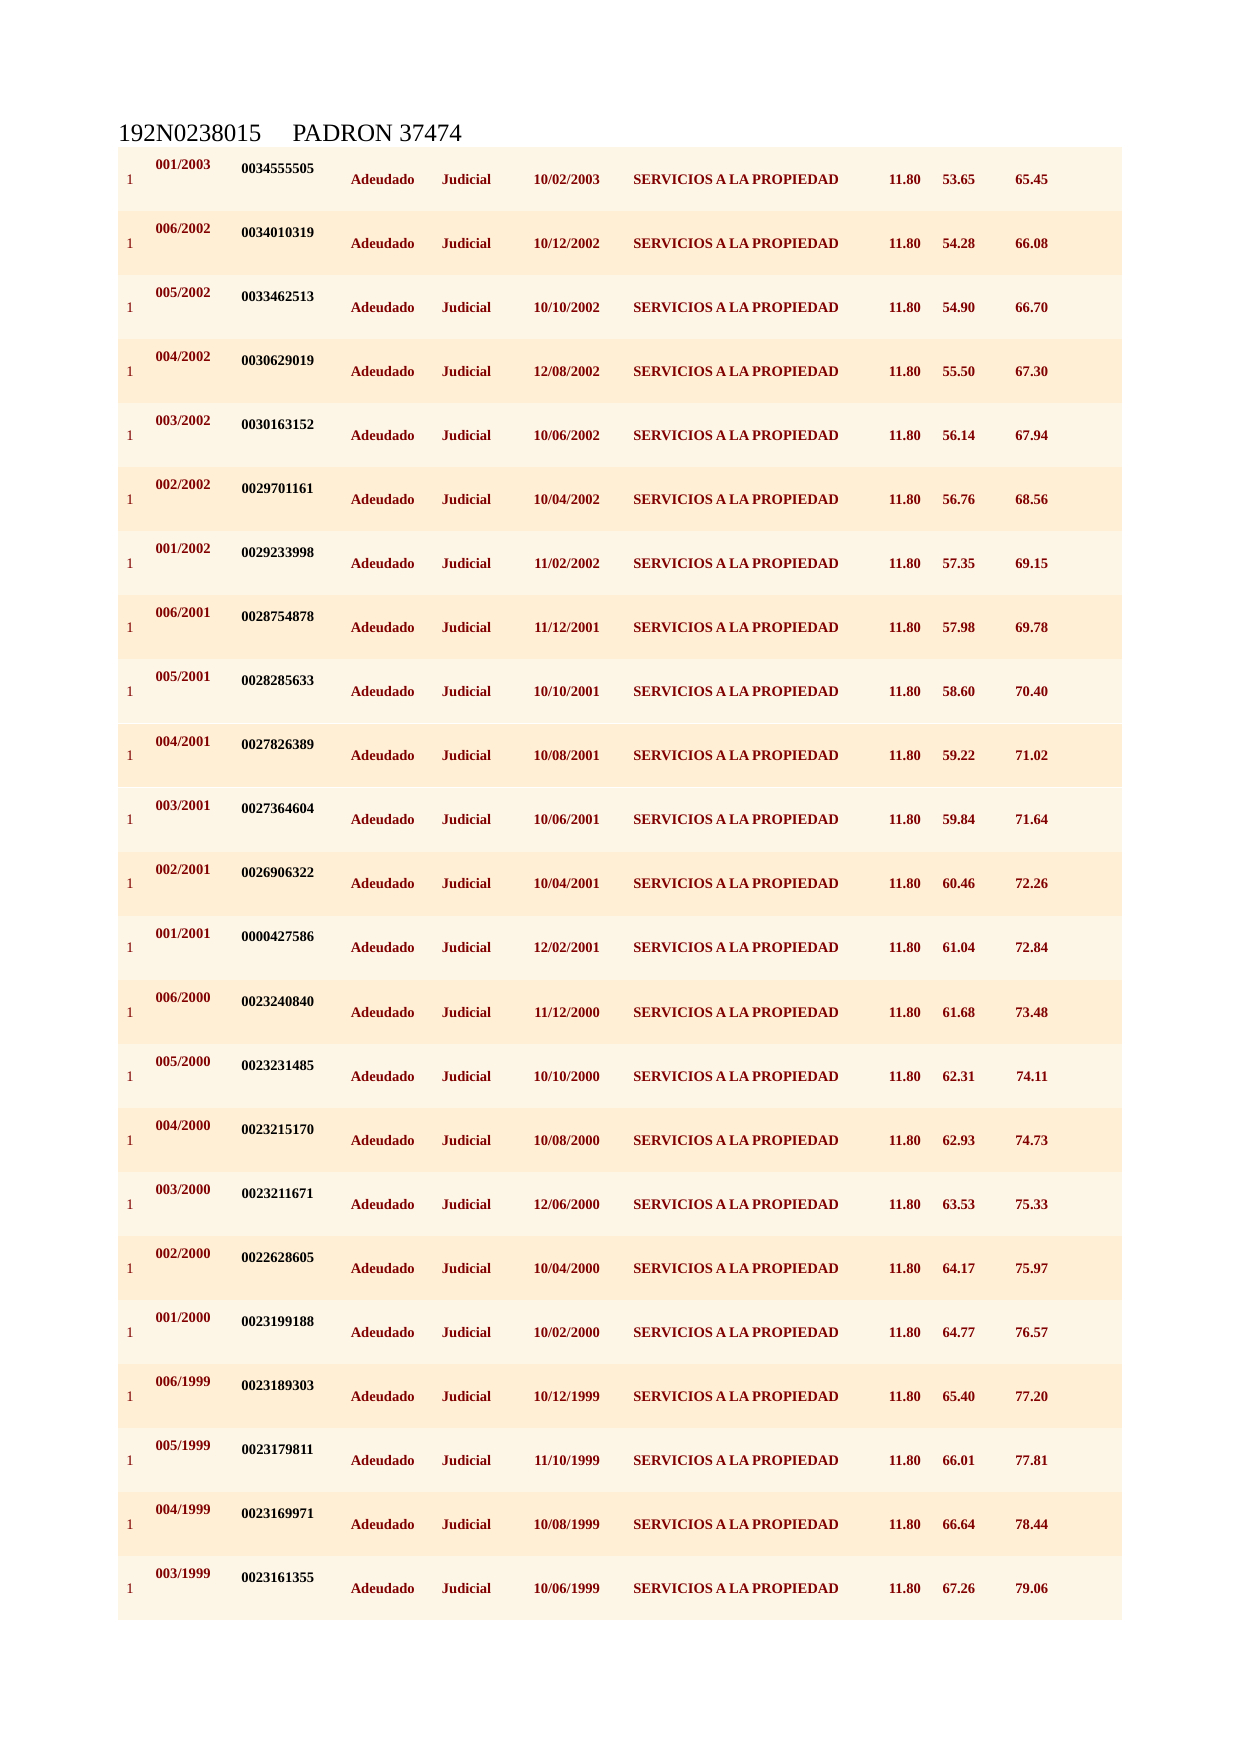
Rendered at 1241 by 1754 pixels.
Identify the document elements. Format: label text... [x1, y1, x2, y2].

table_cell 61.04 [924, 916, 978, 980]
table_cell Adeudado [336, 788, 429, 852]
table_cell [1065, 1364, 1122, 1428]
table_cell 003/1999 [141, 1556, 225, 1620]
table_cell 59.22 [924, 724, 978, 787]
table_cell 78.44 [996, 1492, 1051, 1556]
table_cell 0023169971 [225, 1492, 336, 1556]
table_cell 1 [118, 1044, 141, 1108]
table_cell [978, 1492, 996, 1556]
table_cell 006/2000 [141, 980, 225, 1044]
table_cell 1 [118, 1556, 141, 1620]
table_cell [978, 788, 996, 852]
table_cell Judicial [429, 595, 504, 659]
table_cell SERVICIOS A LA PROPIEDAD [603, 467, 869, 531]
table_cell 003/2000 [141, 1172, 225, 1236]
table_cell [978, 275, 996, 339]
table_cell [1051, 339, 1065, 403]
table_cell Adeudado [336, 1556, 429, 1620]
table_cell 0023199188 [225, 1300, 336, 1364]
table_cell SERVICIOS A LA PROPIEDAD [603, 1428, 869, 1492]
table_cell 11.80 [869, 1300, 923, 1364]
table_cell SERVICIOS A LA PROPIEDAD [603, 1172, 869, 1236]
table_cell 77.81 [996, 1428, 1051, 1492]
table_cell 12/06/2000 [504, 1172, 603, 1236]
table_cell 77.20 [996, 1364, 1051, 1428]
table_cell Adeudado [336, 1044, 429, 1108]
table_cell 11.80 [869, 403, 923, 467]
table_cell 10/12/1999 [504, 1364, 603, 1428]
table_cell 10/06/1999 [504, 1556, 603, 1620]
table_header 11.80 [869, 147, 923, 211]
table_cell [1051, 852, 1065, 916]
table_cell 11.80 [869, 467, 923, 531]
table_cell 11/12/2001 [504, 595, 603, 659]
table_cell [978, 339, 996, 403]
table_cell [978, 403, 996, 467]
table_cell 004/2002 [141, 339, 225, 403]
table_cell 1 [118, 531, 141, 595]
table_cell 76.57 [996, 1300, 1051, 1364]
table_cell 59.84 [924, 788, 978, 852]
table_cell SERVICIOS A LA PROPIEDAD [603, 724, 869, 787]
table_cell Adeudado [336, 1428, 429, 1492]
table_cell 10/08/2001 [504, 724, 603, 787]
table_cell [1065, 211, 1122, 275]
table_cell SERVICIOS A LA PROPIEDAD [603, 916, 869, 980]
table_cell [978, 852, 996, 916]
table_cell 56.14 [924, 403, 978, 467]
table_cell 55.50 [924, 339, 978, 403]
table_cell 0023211671 [225, 1172, 336, 1236]
table_cell [1065, 467, 1122, 531]
table_cell SERVICIOS A LA PROPIEDAD [603, 1108, 869, 1172]
table_cell 11.80 [869, 1236, 923, 1300]
table_cell 70.40 [996, 659, 1051, 723]
table_cell [1065, 852, 1122, 916]
table_header Judicial [429, 147, 504, 211]
table_cell 72.84 [996, 916, 1051, 980]
table_cell 61.68 [924, 980, 978, 1044]
table_cell 10/08/1999 [504, 1492, 603, 1556]
table_cell 11.80 [869, 916, 923, 980]
table_header Adeudado [336, 147, 429, 211]
table_cell 005/1999 [141, 1428, 225, 1492]
table_cell [978, 916, 996, 980]
table_cell 001/2002 [141, 531, 225, 595]
table_cell 0033462513 [225, 275, 336, 339]
table_cell 11/12/2000 [504, 980, 603, 1044]
table_cell SERVICIOS A LA PROPIEDAD [603, 211, 869, 275]
table_cell Judicial [429, 916, 504, 980]
table_cell [1065, 1108, 1122, 1172]
table_cell 66.08 [996, 211, 1051, 275]
table_cell [978, 1236, 996, 1300]
table_cell Judicial [429, 659, 504, 723]
table_cell 0026906322 [225, 852, 336, 916]
table_cell Judicial [429, 1492, 504, 1556]
table_cell SERVICIOS A LA PROPIEDAD [603, 659, 869, 723]
table_cell 1 [118, 595, 141, 659]
table_cell [1051, 211, 1065, 275]
table_cell 74.73 [996, 1108, 1051, 1172]
table_cell 56.76 [924, 467, 978, 531]
table_cell 10/04/2000 [504, 1236, 603, 1300]
table_cell 1 [118, 1492, 141, 1556]
table_cell SERVICIOS A LA PROPIEDAD [603, 531, 869, 595]
table_header SERVICIOS A LA PROPIEDAD [603, 147, 869, 211]
table_cell Adeudado [336, 595, 429, 659]
table_cell 11.80 [869, 275, 923, 339]
table_cell [1051, 659, 1065, 723]
table_cell [978, 1300, 996, 1364]
table_cell SERVICIOS A LA PROPIEDAD [603, 339, 869, 403]
table_cell 11/02/2002 [504, 531, 603, 595]
table_cell 67.26 [924, 1556, 978, 1620]
table_cell 54.90 [924, 275, 978, 339]
table_cell [1065, 724, 1122, 787]
table_cell Judicial [429, 467, 504, 531]
table_cell 71.02 [996, 724, 1051, 787]
table_cell Adeudado [336, 1172, 429, 1236]
table_cell 1 [118, 275, 141, 339]
table_header 0034555505 [225, 147, 336, 211]
table_cell 73.48 [996, 980, 1051, 1044]
table_cell [1065, 1044, 1122, 1108]
table_cell [978, 211, 996, 275]
table_cell [1051, 275, 1065, 339]
table_cell Adeudado [336, 1492, 429, 1556]
table_cell 11.80 [869, 724, 923, 787]
table_cell 10/12/2002 [504, 211, 603, 275]
table_cell Adeudado [336, 659, 429, 723]
table_cell 64.77 [924, 1300, 978, 1364]
table_cell [1065, 1428, 1122, 1492]
table_cell [1065, 275, 1122, 339]
table_cell Adeudado [336, 467, 429, 531]
table_cell 0023161355 [225, 1556, 336, 1620]
table_cell SERVICIOS A LA PROPIEDAD [603, 595, 869, 659]
table_cell Adeudado [336, 275, 429, 339]
table_cell 10/02/2000 [504, 1300, 603, 1364]
table_cell [1065, 980, 1122, 1044]
table_cell [978, 659, 996, 723]
table_cell Adeudado [336, 1300, 429, 1364]
table_cell 64.17 [924, 1236, 978, 1300]
table_cell 11.80 [869, 1492, 923, 1556]
table_cell [1065, 788, 1122, 852]
table_cell 72.26 [996, 852, 1051, 916]
table_cell 006/1999 [141, 1364, 225, 1428]
table_cell Judicial [429, 724, 504, 787]
table_cell 75.97 [996, 1236, 1051, 1300]
table_cell SERVICIOS A LA PROPIEDAD [603, 1236, 869, 1300]
table_cell Adeudado [336, 916, 429, 980]
table_cell 1 [118, 659, 141, 723]
table_cell [1065, 1556, 1122, 1620]
table_cell [1051, 1172, 1065, 1236]
table_cell 0023189303 [225, 1364, 336, 1428]
table_cell Judicial [429, 339, 504, 403]
table_cell 66.01 [924, 1428, 978, 1492]
table_header [978, 147, 996, 211]
table_cell 11.80 [869, 1364, 923, 1428]
table_cell 1 [118, 1172, 141, 1236]
table_cell 11.80 [869, 211, 923, 275]
table_cell 11.80 [869, 595, 923, 659]
table_cell 11.80 [869, 1556, 923, 1620]
table_cell [1051, 1044, 1065, 1108]
table_cell [1051, 1108, 1065, 1172]
table_cell 003/2002 [141, 403, 225, 467]
table_cell 1 [118, 1428, 141, 1492]
table_cell [1065, 1300, 1122, 1364]
table_cell Judicial [429, 531, 504, 595]
table_cell 10/10/2001 [504, 659, 603, 723]
table_cell [978, 1364, 996, 1428]
table_cell Judicial [429, 1172, 504, 1236]
table_cell Judicial [429, 1428, 504, 1492]
table_cell [978, 1428, 996, 1492]
table_header [1065, 147, 1122, 211]
table_cell 60.46 [924, 852, 978, 916]
table_cell Judicial [429, 852, 504, 916]
table_cell 11.80 [869, 852, 923, 916]
table_cell 10/10/2002 [504, 275, 603, 339]
table_cell 79.06 [996, 1556, 1051, 1620]
table_cell 69.78 [996, 595, 1051, 659]
table_header 10/02/2003 [504, 147, 603, 211]
table_cell 1 [118, 852, 141, 916]
table_cell 11.80 [869, 1108, 923, 1172]
table_cell 0030629019 [225, 339, 336, 403]
table_cell [978, 1172, 996, 1236]
table_cell [1051, 1492, 1065, 1556]
table_cell Adeudado [336, 852, 429, 916]
table_cell [978, 531, 996, 595]
table_cell [1051, 403, 1065, 467]
table_cell [1065, 1172, 1122, 1236]
table_cell 006/2002 [141, 211, 225, 275]
table_cell 57.98 [924, 595, 978, 659]
table_cell [978, 1044, 996, 1108]
table_cell SERVICIOS A LA PROPIEDAD [603, 788, 869, 852]
table_cell Judicial [429, 980, 504, 1044]
table_cell 10/06/2001 [504, 788, 603, 852]
table_cell 11.80 [869, 659, 923, 723]
table_cell [1051, 788, 1065, 852]
table_cell 11.80 [869, 788, 923, 852]
table_cell Judicial [429, 275, 504, 339]
table_cell 1 [118, 1236, 141, 1300]
table_cell 002/2000 [141, 1236, 225, 1300]
table_cell 10/04/2002 [504, 467, 603, 531]
table_header 1 [118, 147, 141, 211]
table_cell 0028285633 [225, 659, 336, 723]
table_cell [1065, 916, 1122, 980]
table_cell Adeudado [336, 1236, 429, 1300]
table_cell Adeudado [336, 339, 429, 403]
table_cell [978, 724, 996, 787]
table_cell [978, 595, 996, 659]
table_cell 005/2000 [141, 1044, 225, 1108]
table_cell 002/2001 [141, 852, 225, 916]
table_cell 005/2001 [141, 659, 225, 723]
table_cell SERVICIOS A LA PROPIEDAD [603, 1556, 869, 1620]
table_header 53.65 [924, 147, 978, 211]
table_cell 004/1999 [141, 1492, 225, 1556]
table_cell 0023215170 [225, 1108, 336, 1172]
table_cell 10/06/2002 [504, 403, 603, 467]
table_cell 0027826389 [225, 724, 336, 787]
table_cell SERVICIOS A LA PROPIEDAD [603, 1364, 869, 1428]
table_cell [1051, 980, 1065, 1044]
table_cell Judicial [429, 1236, 504, 1300]
table_cell Judicial [429, 1364, 504, 1428]
table_cell 74.11 [996, 1044, 1051, 1108]
table_cell [1051, 531, 1065, 595]
table_header 001/2003 [141, 147, 225, 211]
table_cell Adeudado [336, 980, 429, 1044]
table_cell [1051, 916, 1065, 980]
table_cell SERVICIOS A LA PROPIEDAD [603, 403, 869, 467]
table_cell 10/08/2000 [504, 1108, 603, 1172]
table_cell 001/2001 [141, 916, 225, 980]
table_cell Adeudado [336, 403, 429, 467]
table_cell 62.93 [924, 1108, 978, 1172]
table_cell Judicial [429, 1108, 504, 1172]
table_cell 75.33 [996, 1172, 1051, 1236]
table_cell 11.80 [869, 1428, 923, 1492]
table_cell 0034010319 [225, 211, 336, 275]
table_cell 0023240840 [225, 980, 336, 1044]
table_cell 0022628605 [225, 1236, 336, 1300]
table_cell Judicial [429, 1300, 504, 1364]
table_cell [1051, 467, 1065, 531]
table_cell 1 [118, 1108, 141, 1172]
table_cell 1 [118, 339, 141, 403]
table_cell 0023179811 [225, 1428, 336, 1492]
table_cell [1065, 1492, 1122, 1556]
table_cell 0029701161 [225, 467, 336, 531]
table_cell 1 [118, 916, 141, 980]
table_cell 002/2002 [141, 467, 225, 531]
table_cell [978, 467, 996, 531]
table_cell 66.64 [924, 1492, 978, 1556]
table_cell 1 [118, 211, 141, 275]
table_cell 004/2000 [141, 1108, 225, 1172]
table_cell [1051, 1300, 1065, 1364]
table_cell SERVICIOS A LA PROPIEDAD [603, 852, 869, 916]
table_header 65.45 [996, 147, 1051, 211]
table_cell 71.64 [996, 788, 1051, 852]
table_cell [1051, 724, 1065, 787]
table_cell 11.80 [869, 1172, 923, 1236]
table_cell 65.40 [924, 1364, 978, 1428]
table_cell 63.53 [924, 1172, 978, 1236]
table_cell 1 [118, 724, 141, 787]
table_cell SERVICIOS A LA PROPIEDAD [603, 1300, 869, 1364]
table_cell 004/2001 [141, 724, 225, 787]
table_cell Judicial [429, 1044, 504, 1108]
table_cell 006/2001 [141, 595, 225, 659]
table_cell Adeudado [336, 1108, 429, 1172]
table_cell 67.30 [996, 339, 1051, 403]
table_cell [1065, 595, 1122, 659]
table_cell Adeudado [336, 531, 429, 595]
table_cell 12/02/2001 [504, 916, 603, 980]
table_cell [1051, 595, 1065, 659]
table_cell [1051, 1428, 1065, 1492]
table_cell 0029233998 [225, 531, 336, 595]
table_cell 54.28 [924, 211, 978, 275]
table_header [1051, 147, 1065, 211]
table_cell 69.15 [996, 531, 1051, 595]
table_cell 0023231485 [225, 1044, 336, 1108]
table_cell 66.70 [996, 275, 1051, 339]
table_cell [1065, 1236, 1122, 1300]
table_cell 12/08/2002 [504, 339, 603, 403]
table_cell 58.60 [924, 659, 978, 723]
table_cell [1065, 403, 1122, 467]
table_cell 10/10/2000 [504, 1044, 603, 1108]
table_cell 1 [118, 467, 141, 531]
table_cell SERVICIOS A LA PROPIEDAD [603, 1492, 869, 1556]
table_cell 11.80 [869, 980, 923, 1044]
table_cell [978, 1556, 996, 1620]
table_cell 0000427586 [225, 916, 336, 980]
table_cell 1 [118, 980, 141, 1044]
table_cell 11.80 [869, 1044, 923, 1108]
table_cell [1065, 339, 1122, 403]
table_cell 1 [118, 1300, 141, 1364]
text 192N0238015 PADRON 37474 [118, 118, 1122, 147]
table_cell 0027364604 [225, 788, 336, 852]
table_cell 11.80 [869, 531, 923, 595]
table_cell 67.94 [996, 403, 1051, 467]
table_cell [978, 1108, 996, 1172]
table_cell 1 [118, 1364, 141, 1428]
table_cell SERVICIOS A LA PROPIEDAD [603, 275, 869, 339]
table_cell 62.31 [924, 1044, 978, 1108]
table_cell 0030163152 [225, 403, 336, 467]
table_cell Judicial [429, 211, 504, 275]
table_cell [1051, 1364, 1065, 1428]
table_cell Judicial [429, 788, 504, 852]
table_cell 10/04/2001 [504, 852, 603, 916]
table_cell Adeudado [336, 1364, 429, 1428]
table_cell 1 [118, 788, 141, 852]
table_cell 11/10/1999 [504, 1428, 603, 1492]
table_cell Judicial [429, 403, 504, 467]
table_cell 1 [118, 403, 141, 467]
table_cell 003/2001 [141, 788, 225, 852]
table_cell [1051, 1236, 1065, 1300]
table_cell 68.56 [996, 467, 1051, 531]
table_cell 57.35 [924, 531, 978, 595]
table_cell 001/2000 [141, 1300, 225, 1364]
table_cell Judicial [429, 1556, 504, 1620]
table_cell [1051, 1556, 1065, 1620]
table_cell 11.80 [869, 339, 923, 403]
table_cell [1065, 659, 1122, 723]
table_cell Adeudado [336, 724, 429, 787]
table_cell SERVICIOS A LA PROPIEDAD [603, 1044, 869, 1108]
table_cell Adeudado [336, 211, 429, 275]
table_cell [1065, 531, 1122, 595]
table_cell 005/2002 [141, 275, 225, 339]
table_cell 0028754878 [225, 595, 336, 659]
table_cell SERVICIOS A LA PROPIEDAD [603, 980, 869, 1044]
table_cell [978, 980, 996, 1044]
